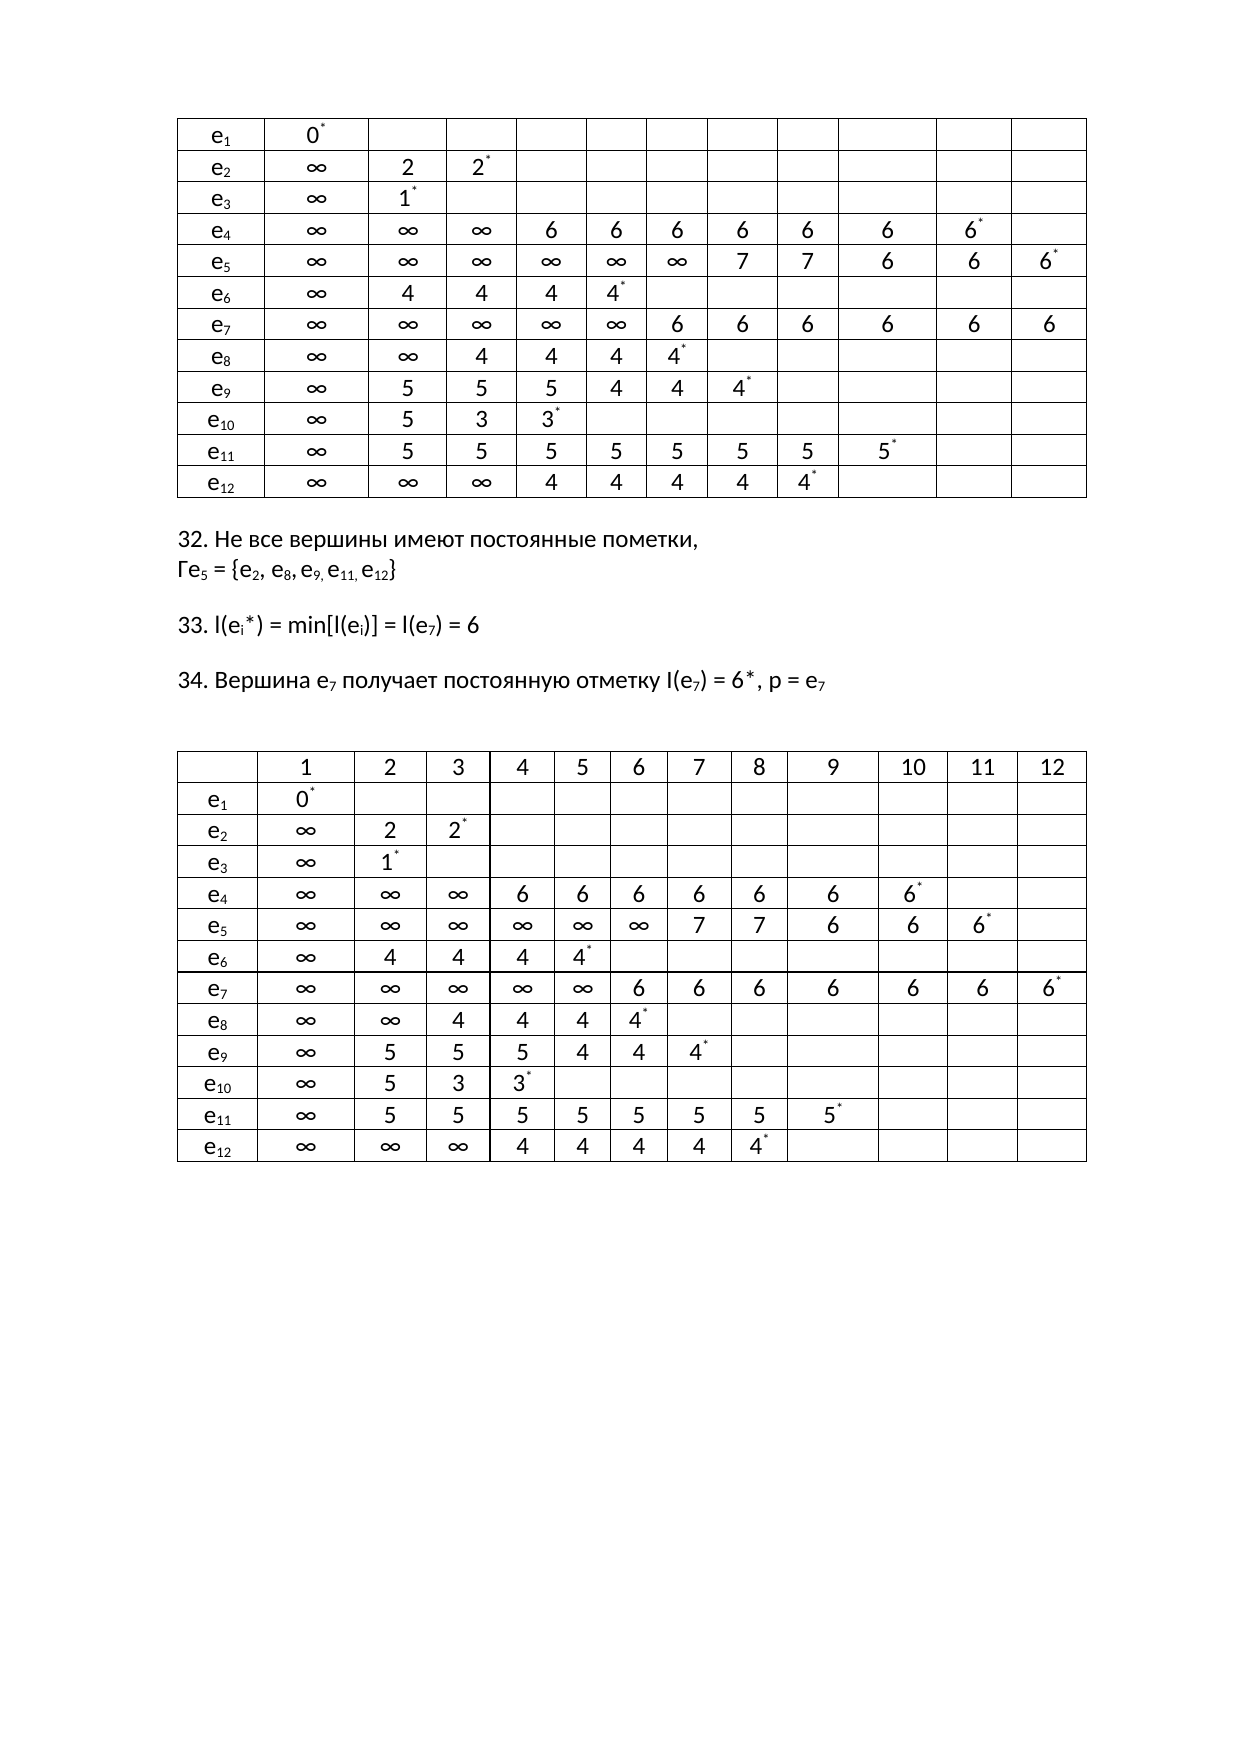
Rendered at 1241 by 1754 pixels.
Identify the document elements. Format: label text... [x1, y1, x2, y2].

table_cell 5 [611, 1099, 667, 1129]
table_cell 2 [355, 815, 426, 845]
table_cell [668, 1004, 731, 1034]
table_cell 4 [668, 1130, 731, 1161]
table_cell ∞ [587, 245, 646, 276]
table_cell [1018, 909, 1086, 940]
table_cell [491, 783, 554, 814]
table_cell 3 [427, 1067, 489, 1098]
table_cell 6* [879, 878, 947, 908]
table_cell ∞ [491, 909, 554, 940]
table_cell [611, 846, 667, 877]
table_cell [788, 1004, 878, 1034]
table_cell [732, 815, 787, 845]
table_cell 6 [937, 309, 1011, 339]
table_cell [937, 466, 1011, 497]
table_cell 5 [427, 1036, 489, 1066]
table_cell 6* [948, 909, 1017, 940]
table_cell [879, 846, 947, 877]
table_cell 2* [427, 815, 489, 845]
table_cell 6* [937, 214, 1011, 244]
table_cell [1012, 403, 1086, 434]
table_cell 6 [788, 909, 878, 940]
table_cell [587, 151, 646, 181]
table_cell 6 [517, 214, 586, 244]
table_cell [1012, 372, 1086, 402]
table_cell [778, 372, 838, 402]
table_cell [778, 151, 838, 181]
table_cell ∞ [265, 340, 368, 371]
table_cell [839, 403, 936, 434]
table_cell [732, 1004, 787, 1034]
table_cell e11 [178, 1099, 257, 1129]
table_cell e1 [178, 783, 257, 814]
text Гe5 = {e2, e8, e9, e11, e12} [177, 553, 1152, 584]
table_cell [948, 1099, 1017, 1129]
table_cell ∞ [427, 1130, 489, 1161]
table_cell 5 [587, 435, 646, 465]
table_cell [937, 340, 1011, 371]
table_cell ∞ [611, 909, 667, 940]
table_cell [647, 182, 707, 213]
table_header 10 [879, 752, 947, 782]
table_cell 1* [369, 182, 446, 213]
table_cell 4* [587, 277, 646, 307]
table_cell e3 [178, 182, 264, 213]
table_cell 4 [491, 941, 554, 971]
table_cell [555, 1067, 610, 1098]
table_cell [879, 815, 947, 845]
table_cell 4 [427, 1004, 489, 1034]
table_cell 4 [587, 466, 646, 497]
table_cell 6 [708, 214, 777, 244]
table_cell [778, 182, 838, 213]
table_cell [1018, 941, 1086, 971]
table_cell [1018, 878, 1086, 908]
table_cell [879, 941, 947, 971]
table_cell ∞ [427, 878, 489, 908]
table_cell [611, 941, 667, 971]
table_cell [1018, 846, 1086, 877]
table_cell 7 [708, 245, 777, 276]
table_cell [937, 182, 1011, 213]
table_cell [879, 1036, 947, 1066]
table_cell [555, 846, 610, 877]
table_cell [1018, 1130, 1086, 1161]
table_header 8 [732, 752, 787, 782]
table_cell [708, 340, 777, 371]
table_cell e9 [178, 1036, 257, 1066]
table_cell e7 [178, 309, 264, 339]
table_cell [1012, 466, 1086, 497]
table_cell 5 [369, 372, 446, 402]
table_cell [647, 151, 707, 181]
table_cell 4* [647, 340, 707, 371]
table_cell 4 [611, 1130, 667, 1161]
table_cell 5* [839, 435, 936, 465]
table_cell e8 [178, 340, 264, 371]
table_cell 7 [732, 909, 787, 940]
table_cell [948, 1130, 1017, 1161]
table_cell [647, 119, 707, 150]
table_cell 4 [555, 1130, 610, 1161]
table_cell 6 [948, 973, 1017, 1003]
table_cell ∞ [265, 182, 368, 213]
table_cell [1012, 214, 1086, 244]
table_cell 4 [587, 340, 646, 371]
table_cell 4* [732, 1130, 787, 1161]
table_cell e8 [178, 1004, 257, 1034]
table_cell [948, 815, 1017, 845]
table_cell 6 [839, 245, 936, 276]
table_cell [937, 435, 1011, 465]
table_cell 4 [611, 1036, 667, 1066]
table_cell [879, 1099, 947, 1129]
table_cell 4 [517, 340, 586, 371]
table_cell [879, 1130, 947, 1161]
table_cell 4 [491, 1130, 554, 1161]
table_cell e10 [178, 1067, 257, 1098]
table_cell 4 [447, 277, 516, 307]
table_cell ∞ [369, 466, 446, 497]
table_cell e2 [178, 151, 264, 181]
table_cell 4 [555, 1036, 610, 1066]
table_cell ∞ [447, 214, 516, 244]
table_cell ∞ [647, 245, 707, 276]
table_cell 5 [355, 1036, 426, 1066]
table_cell e5 [178, 245, 264, 276]
table_cell [491, 815, 554, 845]
table_cell [447, 182, 516, 213]
table_cell 4* [708, 372, 777, 402]
table_cell 4 [355, 941, 426, 971]
table_cell [788, 1067, 878, 1098]
table_cell [668, 815, 731, 845]
table_cell [427, 846, 489, 877]
table_cell [1018, 1036, 1086, 1066]
table_cell 6* [1012, 245, 1086, 276]
table_cell e11 [178, 435, 264, 465]
table_cell 5 [708, 435, 777, 465]
table_cell 6 [879, 909, 947, 940]
table_header 1 [258, 752, 354, 782]
table_cell [491, 846, 554, 877]
table_cell 4 [517, 466, 586, 497]
table_cell ∞ [369, 245, 446, 276]
table_cell 5 [355, 1099, 426, 1129]
table_cell e4 [178, 214, 264, 244]
table_header 2 [355, 752, 426, 782]
table_header 3 [427, 752, 489, 782]
table_cell ∞ [427, 973, 489, 1003]
table_cell 6 [778, 309, 838, 339]
table_cell ∞ [258, 1036, 354, 1066]
table_cell [778, 119, 838, 150]
table_cell 4* [668, 1036, 731, 1066]
table_cell ∞ [265, 466, 368, 497]
table_cell e2 [178, 815, 257, 845]
table_cell ∞ [258, 909, 354, 940]
table_cell ∞ [265, 372, 368, 402]
table_cell ∞ [555, 973, 610, 1003]
table_cell [1018, 783, 1086, 814]
table_cell 4* [611, 1004, 667, 1034]
table_cell ∞ [369, 340, 446, 371]
table_cell [668, 1067, 731, 1098]
table_cell [355, 783, 426, 814]
table_cell ∞ [355, 909, 426, 940]
table_cell 6 [879, 973, 947, 1003]
table_cell e12 [178, 466, 264, 497]
table_cell 7 [668, 909, 731, 940]
table_cell 0* [265, 119, 368, 150]
table_cell e9 [178, 372, 264, 402]
table_cell ∞ [265, 309, 368, 339]
table_cell [948, 846, 1017, 877]
table_header 12 [1018, 752, 1086, 782]
table_cell [427, 783, 489, 814]
table_cell 5 [778, 435, 838, 465]
table_cell [948, 783, 1017, 814]
table_cell 5 [647, 435, 707, 465]
table_cell 5 [369, 435, 446, 465]
table_cell 4 [447, 340, 516, 371]
table_cell [708, 277, 777, 307]
table_cell 4 [427, 941, 489, 971]
table_cell [778, 277, 838, 307]
table_cell [1018, 1067, 1086, 1098]
table_cell 5 [447, 435, 516, 465]
table_cell [937, 403, 1011, 434]
table_cell [948, 1067, 1017, 1098]
table_cell ∞ [258, 1004, 354, 1034]
table_cell 6 [788, 973, 878, 1003]
table_cell 5* [788, 1099, 878, 1129]
table_cell [788, 1130, 878, 1161]
table_cell [839, 277, 936, 307]
table_cell 4 [708, 466, 777, 497]
table_cell 6 [668, 878, 731, 908]
table_cell [1012, 119, 1086, 150]
table_cell e6 [178, 277, 264, 307]
table_cell 5 [491, 1099, 554, 1129]
table_cell 6 [778, 214, 838, 244]
table_cell 6 [611, 878, 667, 908]
table_cell [587, 182, 646, 213]
table_cell ∞ [491, 973, 554, 1003]
table_header 9 [788, 752, 878, 782]
table_cell 6 [668, 973, 731, 1003]
table_cell [732, 1067, 787, 1098]
table_header 4 [491, 752, 554, 782]
table_cell 6 [491, 878, 554, 908]
table_cell ∞ [447, 245, 516, 276]
table_cell 6 [708, 309, 777, 339]
table_cell e6 [178, 941, 257, 971]
table_cell 3* [517, 403, 586, 434]
table_cell 6 [611, 973, 667, 1003]
table_cell ∞ [265, 277, 368, 307]
table_cell 4 [369, 277, 446, 307]
table_cell [788, 783, 878, 814]
table_cell ∞ [427, 909, 489, 940]
table_cell [948, 941, 1017, 971]
table_cell [668, 783, 731, 814]
table_cell [948, 878, 1017, 908]
table_cell ∞ [258, 973, 354, 1003]
table_cell 6 [839, 309, 936, 339]
table_header 6 [611, 752, 667, 782]
table_cell [937, 119, 1011, 150]
text 34. Вершина e7 получает постоянную отметку I(e7) = 6*, p = e7 [177, 664, 1152, 695]
table_cell ∞ [447, 466, 516, 497]
table_cell ∞ [258, 1067, 354, 1098]
table_cell ∞ [265, 214, 368, 244]
table_cell [1012, 182, 1086, 213]
table_cell [708, 182, 777, 213]
table_cell [611, 1067, 667, 1098]
table_cell 5 [355, 1067, 426, 1098]
table_cell [555, 783, 610, 814]
table_cell [879, 783, 947, 814]
table_cell [839, 466, 936, 497]
table_cell ∞ [265, 403, 368, 434]
table_cell 2 [369, 151, 446, 181]
table_cell e10 [178, 403, 264, 434]
table_cell 6 [647, 214, 707, 244]
table_cell 4 [647, 466, 707, 497]
table_cell e3 [178, 846, 257, 877]
table_cell 6 [587, 214, 646, 244]
table_cell ∞ [265, 151, 368, 181]
table_cell 6 [647, 309, 707, 339]
table_cell ∞ [258, 815, 354, 845]
table_cell [732, 846, 787, 877]
table_cell [517, 119, 586, 150]
table_cell 5 [555, 1099, 610, 1129]
table_cell 6* [1018, 973, 1086, 1003]
table_cell ∞ [258, 878, 354, 908]
table_cell 6 [788, 878, 878, 908]
table_cell 5 [732, 1099, 787, 1129]
table_cell ∞ [355, 1004, 426, 1034]
table_cell ∞ [258, 941, 354, 971]
table_cell 0* [258, 783, 354, 814]
table_cell [948, 1004, 1017, 1034]
table_header 7 [668, 752, 731, 782]
table_header [178, 752, 257, 782]
table_cell e5 [178, 909, 257, 940]
table_cell [937, 151, 1011, 181]
table_cell e4 [178, 878, 257, 908]
table_cell e7 [178, 973, 257, 1003]
table_cell [708, 403, 777, 434]
table_cell [668, 941, 731, 971]
table_cell ∞ [355, 878, 426, 908]
table_cell [647, 403, 707, 434]
table_cell 5 [369, 403, 446, 434]
table_cell [879, 1067, 947, 1098]
table_cell [517, 182, 586, 213]
table_cell [937, 277, 1011, 307]
table_cell [587, 119, 646, 150]
table_cell 6 [555, 878, 610, 908]
table_cell ∞ [355, 1130, 426, 1161]
table_cell ∞ [265, 245, 368, 276]
table_cell [839, 119, 936, 150]
table_cell 4 [491, 1004, 554, 1034]
text 33. l(ei*) = min[l(ei)] = l(e7) = 6 [177, 609, 1152, 639]
table_cell 6 [732, 973, 787, 1003]
table_cell [517, 151, 586, 181]
table_cell 5 [427, 1099, 489, 1129]
table_cell [1012, 151, 1086, 181]
table_cell [879, 1004, 947, 1034]
table_cell ∞ [355, 973, 426, 1003]
table_cell [732, 783, 787, 814]
table_cell [1018, 815, 1086, 845]
table_cell 5 [447, 372, 516, 402]
table_cell [708, 151, 777, 181]
table_cell [732, 1036, 787, 1066]
table_header 11 [948, 752, 1017, 782]
table_cell [1018, 1004, 1086, 1034]
table_cell 6 [937, 245, 1011, 276]
table_cell 5 [517, 372, 586, 402]
table_cell [778, 403, 838, 434]
table_cell [788, 1036, 878, 1066]
table_cell [555, 815, 610, 845]
table_cell 4 [555, 1004, 610, 1034]
table_cell 6 [1012, 309, 1086, 339]
table_cell [778, 340, 838, 371]
table_cell ∞ [258, 1099, 354, 1129]
table_cell ∞ [447, 309, 516, 339]
table_cell 3 [447, 403, 516, 434]
table_cell ∞ [555, 909, 610, 940]
table_cell 6 [839, 214, 936, 244]
table_cell [937, 372, 1011, 402]
table_cell ∞ [517, 245, 586, 276]
table_cell ∞ [369, 214, 446, 244]
table_cell 1* [355, 846, 426, 877]
table_cell [447, 119, 516, 150]
table_cell [839, 372, 936, 402]
table_cell [839, 340, 936, 371]
table_cell ∞ [258, 1130, 354, 1161]
table_cell 4 [647, 372, 707, 402]
table_cell [1012, 277, 1086, 307]
table_cell 4* [778, 466, 838, 497]
table_cell [369, 119, 446, 150]
table_cell ∞ [517, 309, 586, 339]
table_cell e1 [178, 119, 264, 150]
table_cell [732, 941, 787, 971]
table_cell [788, 815, 878, 845]
table_header 5 [555, 752, 610, 782]
table_cell [839, 151, 936, 181]
table_cell ∞ [258, 846, 354, 877]
text 32. Не все вершины имеют постоянные пометки, [177, 523, 1152, 553]
table_cell [1018, 1099, 1086, 1129]
table_cell [587, 403, 646, 434]
table_cell 4 [587, 372, 646, 402]
table_cell ∞ [587, 309, 646, 339]
table_cell 6 [732, 878, 787, 908]
table_cell [948, 1036, 1017, 1066]
table_cell 4* [555, 941, 610, 971]
table_cell ∞ [369, 309, 446, 339]
table_cell [788, 846, 878, 877]
table_cell [839, 182, 936, 213]
table_cell 2* [447, 151, 516, 181]
table_cell 4 [517, 277, 586, 307]
table_cell 7 [778, 245, 838, 276]
table_cell [1012, 435, 1086, 465]
table_cell [647, 277, 707, 307]
table_cell 3* [491, 1067, 554, 1098]
table_cell e12 [178, 1130, 257, 1161]
table_cell [1012, 340, 1086, 371]
table_cell ∞ [265, 435, 368, 465]
table_cell [708, 119, 777, 150]
table_cell 5 [491, 1036, 554, 1066]
table_cell [788, 941, 878, 971]
table_cell [611, 815, 667, 845]
table_cell [668, 846, 731, 877]
table_cell 5 [517, 435, 586, 465]
table_cell 5 [668, 1099, 731, 1129]
table_cell [611, 783, 667, 814]
